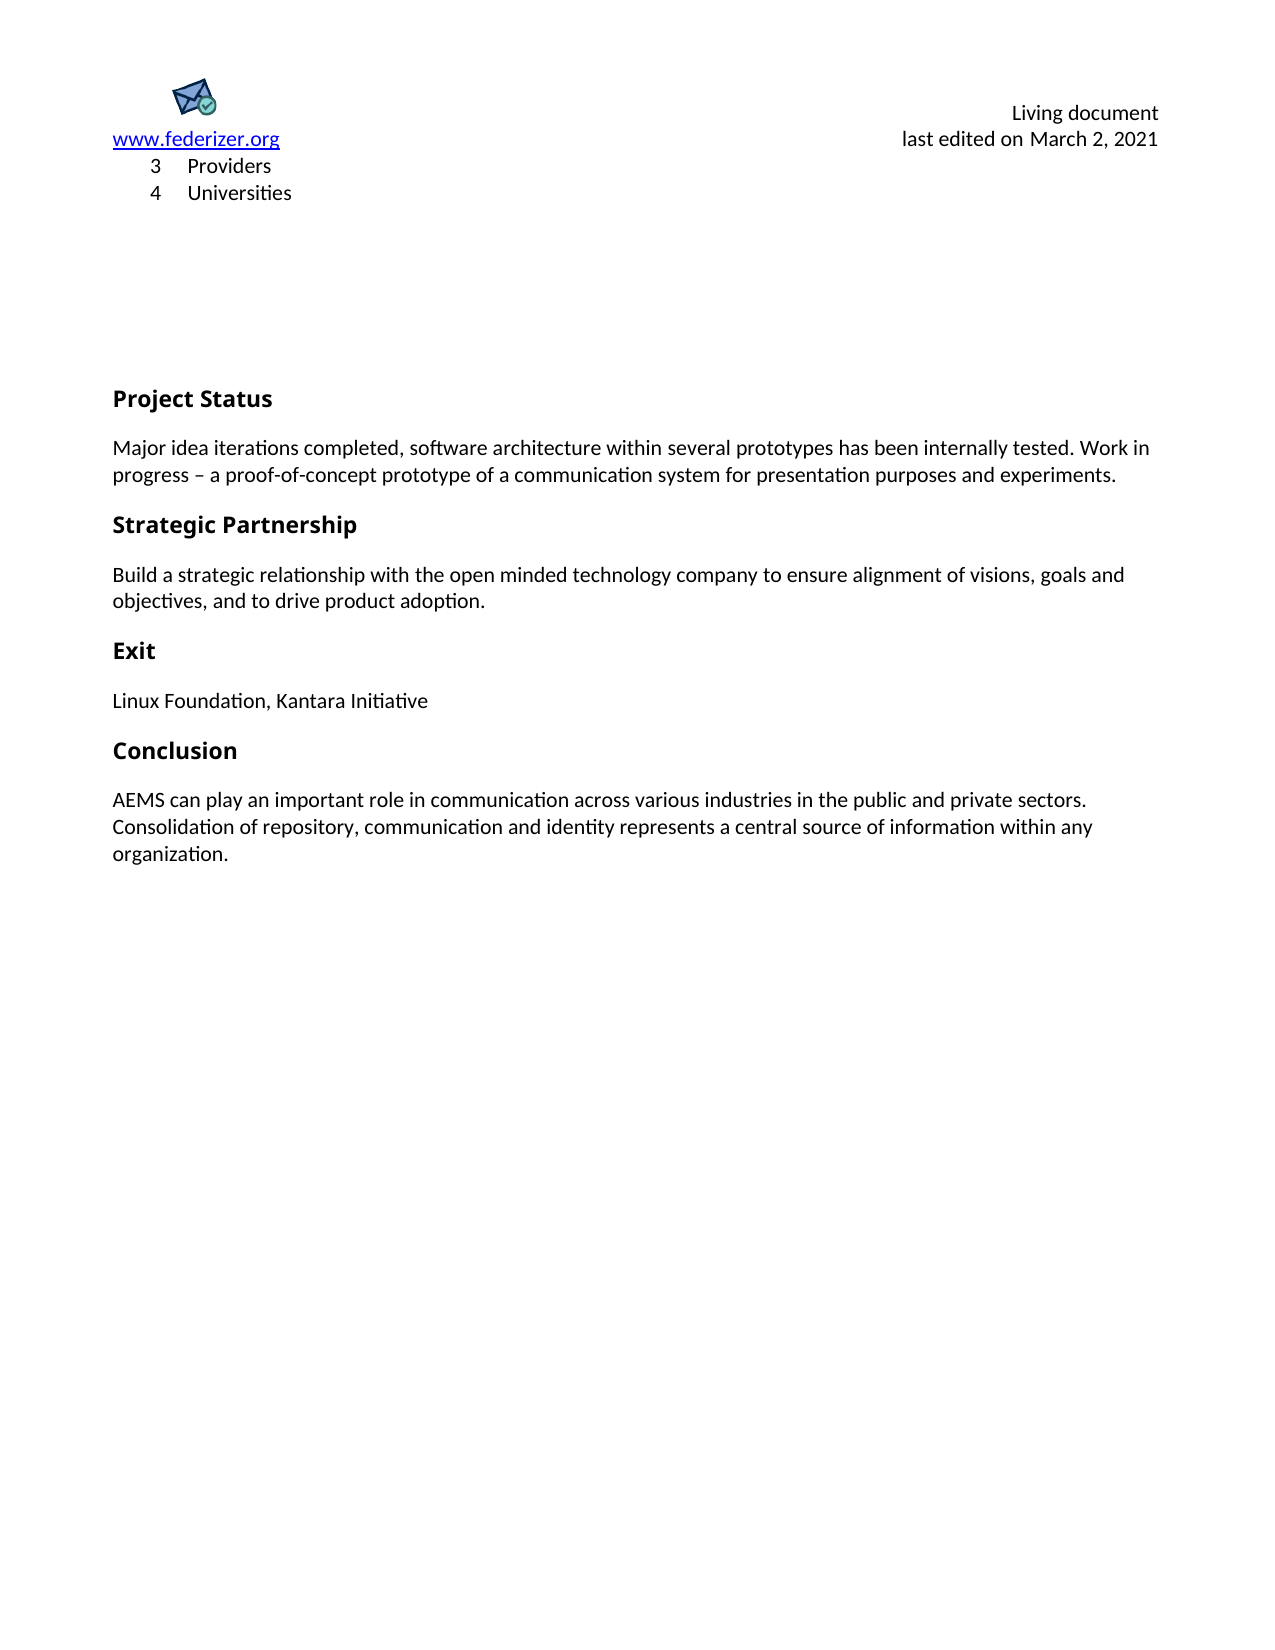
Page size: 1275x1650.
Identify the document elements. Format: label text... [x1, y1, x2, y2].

text AEMS can play an important role in communication across various industries in the public and private sectors. Consolidation of repository, communication and identity represents a central source of information within any organization. [112, 787, 1162, 867]
text Linux Foundation, Kantara Initiative [112, 687, 1162, 714]
text Exit [112, 635, 1162, 666]
text Build a strategic relationship with the open minded technology company to ensure alignment of visions, goals and objectives, and to drive product adoption. [112, 561, 1162, 614]
text Major idea iterations completed, software architecture within several prototypes has been internally tested. Work in progress – a proof-of-concept prototype of a communication system for presentation purposes and experiments. [112, 434, 1162, 488]
list Universities [150, 179, 1162, 205]
picture [171, 75, 217, 120]
list Providers [150, 152, 1162, 179]
text Conclusion [112, 734, 1162, 766]
text Project Status [112, 382, 1162, 414]
text Strategic Partnership [112, 509, 1162, 540]
